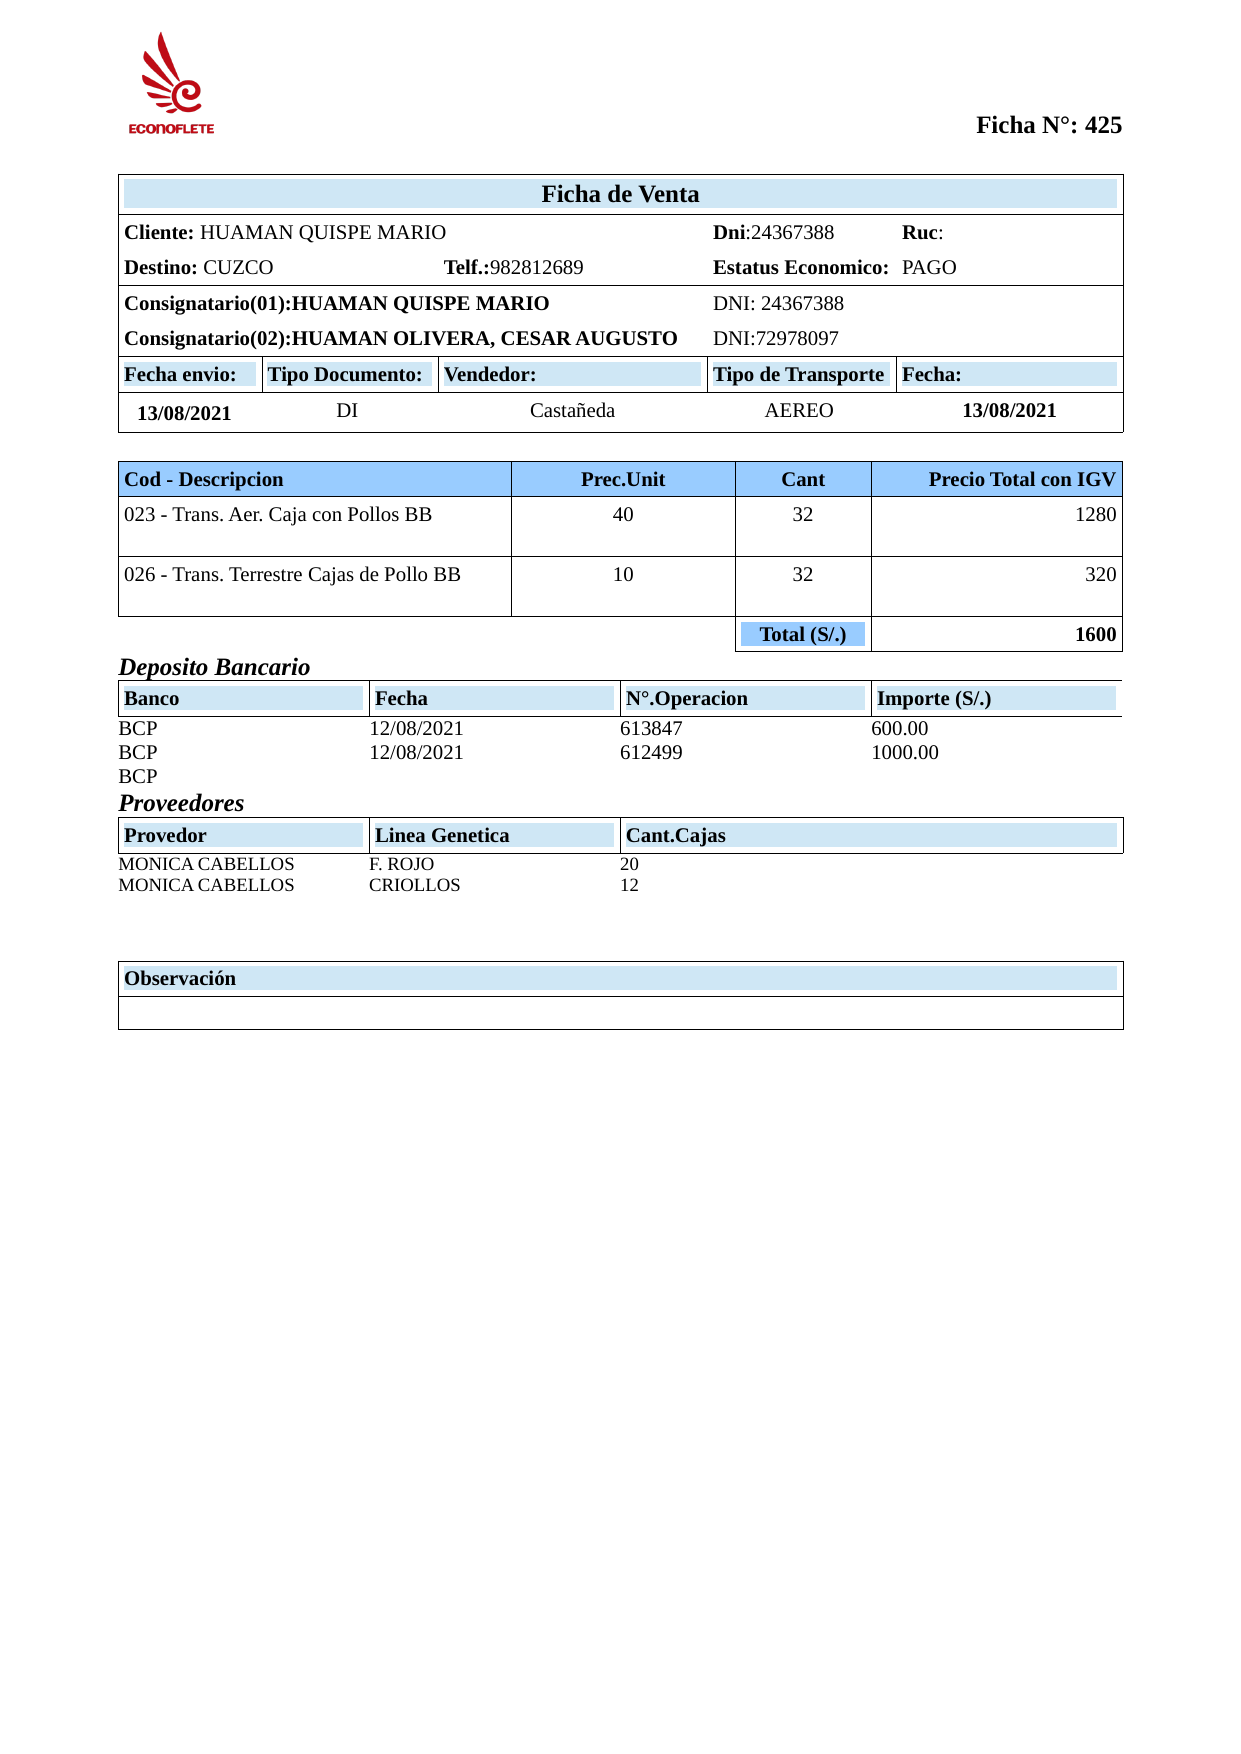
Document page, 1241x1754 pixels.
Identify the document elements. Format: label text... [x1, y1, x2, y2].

table_cell F. ROJO [369, 854, 620, 874]
table_header Precio Total con IGV [872, 462, 1122, 496]
table_cell Total (S/.) [736, 617, 871, 651]
table_cell 1600 [872, 617, 1122, 651]
table_header Banco [119, 681, 369, 716]
table_cell Consignatario(01):HUAMAN QUISPE MARIO [119, 286, 707, 321]
table_cell 1280 [872, 497, 1122, 556]
table_cell Estatus Economico: [707, 249, 896, 285]
table_cell 32 [736, 557, 871, 616]
table_cell Dni:24367388 [707, 215, 896, 249]
table_cell [620, 939, 1123, 961]
table_header Observación [119, 962, 1123, 996]
table_cell 023 - Trans. Aer. Caja con Pollos BB [119, 497, 511, 556]
table_cell Ruc: [896, 215, 1123, 249]
table_cell [118, 896, 369, 917]
table_cell DI [262, 393, 438, 432]
table_cell Vendedor: [439, 357, 707, 392]
table_header N°.Operacion [621, 681, 871, 716]
table_cell 32 [736, 497, 871, 556]
table_cell CRIOLLOS [369, 874, 620, 896]
table_cell [119, 997, 1123, 1029]
table_cell [620, 896, 1123, 917]
table_cell 12/08/2021 [369, 740, 620, 764]
table_cell 1000.00 [871, 740, 1122, 764]
table_cell Destino: CUZCO [119, 249, 438, 285]
table_header Fecha [370, 681, 620, 716]
table_cell Castañeda [438, 393, 707, 432]
table_cell Tipo de Transporte [708, 357, 896, 392]
table_cell 13/08/2021 [119, 393, 262, 432]
table_cell [871, 764, 1122, 788]
table_header Provedor [119, 818, 369, 853]
table_cell Consignatario(02):HUAMAN OLIVERA, CESAR AUGUSTO [119, 321, 707, 356]
table_cell AEREO [707, 393, 896, 432]
table_cell Fecha envio: [119, 357, 262, 392]
table_header Cod - Descripcion [119, 462, 511, 496]
table_header Cant.Cajas [621, 818, 1123, 853]
table_cell 13/08/2021 [896, 393, 1123, 432]
table_cell Fecha: [897, 357, 1123, 392]
table_cell [620, 764, 871, 788]
table_cell [511, 617, 735, 651]
table_cell 026 - Trans. Terrestre Cajas de Pollo BB [119, 557, 511, 616]
table_cell BCP [118, 740, 369, 764]
table_header Importe (S/.) [872, 681, 1122, 716]
table_cell Cliente: HUAMAN QUISPE MARIO [119, 215, 707, 249]
table_header Linea Genetica [370, 818, 620, 853]
table_cell [369, 918, 620, 939]
table_cell [620, 918, 1123, 939]
table_cell [369, 939, 620, 961]
table_cell PAGO [896, 249, 1123, 285]
table_cell BCP [118, 717, 369, 740]
table_header Prec.Unit [512, 462, 735, 496]
table_cell MONICA CABELLOS [118, 874, 369, 896]
table_cell Telf.:982812689 [438, 249, 707, 285]
table_cell [118, 939, 369, 961]
table_cell [369, 896, 620, 917]
table_cell 612499 [620, 740, 871, 764]
table_cell 600.00 [871, 717, 1122, 740]
text Deposito Bancario [118, 652, 1122, 680]
table_cell 40 [512, 497, 735, 556]
table_cell 10 [512, 557, 735, 616]
table_cell BCP [118, 764, 369, 788]
table_cell 20 [620, 854, 1123, 874]
text Proveedores [118, 788, 1122, 817]
table_header Cant [736, 462, 871, 496]
table_cell Tipo Documento: [263, 357, 438, 392]
table_cell [118, 617, 511, 651]
table_cell DNI:72978097 [707, 321, 1123, 356]
table_cell 320 [872, 557, 1122, 616]
table_header Ficha de Venta [119, 175, 1123, 214]
table_cell 12/08/2021 [369, 717, 620, 740]
picture [118, 31, 225, 134]
table_cell DNI: 24367388 [707, 286, 1123, 321]
table_cell 12 [620, 874, 1123, 896]
table_cell [369, 764, 620, 788]
table_cell MONICA CABELLOS [118, 854, 369, 874]
table_cell [118, 918, 369, 939]
table_cell 613847 [620, 717, 871, 740]
